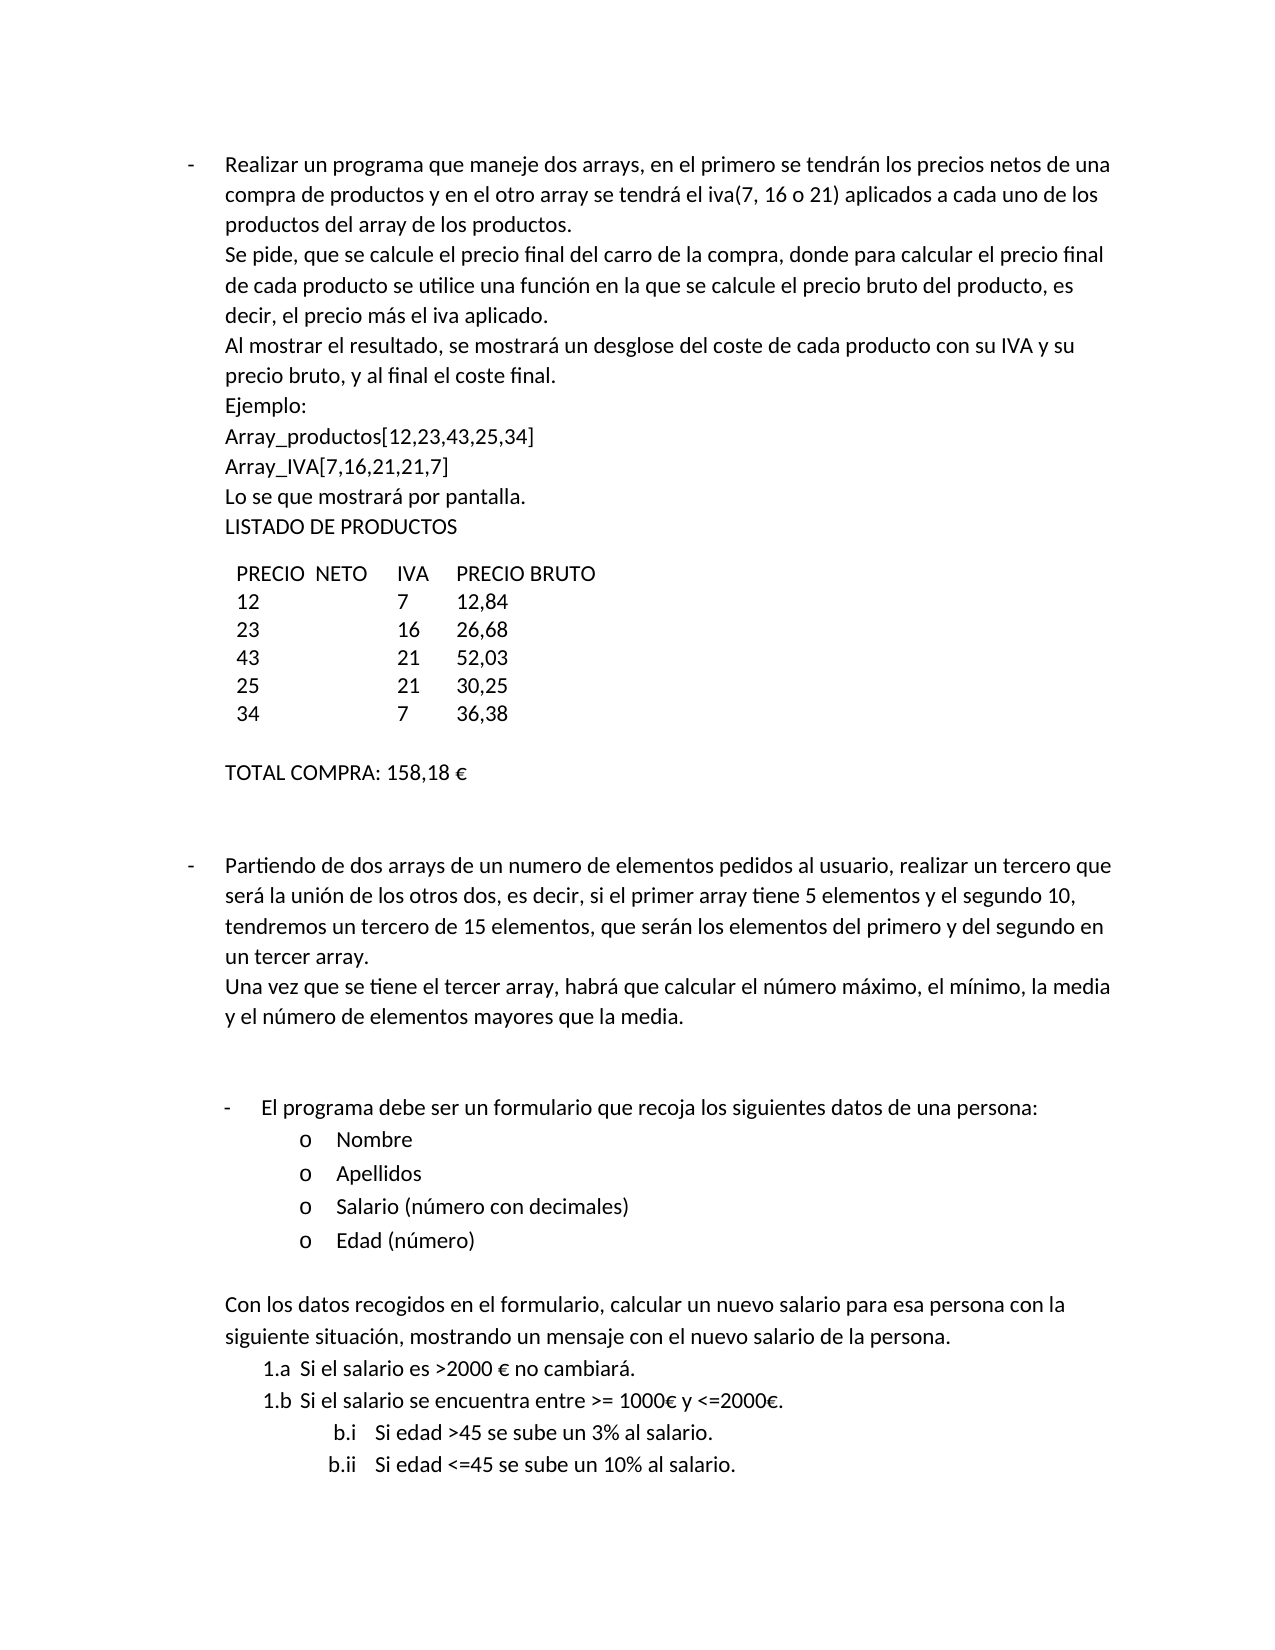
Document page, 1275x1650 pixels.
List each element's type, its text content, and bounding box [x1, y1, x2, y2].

list Salario (número con decimales) [298, 1192, 1125, 1222]
table_cell 23 [225, 615, 386, 643]
list Si edad >45 se sube un 3% al salario. [356, 1418, 1125, 1446]
list Array_IVA[7,16,21,21,7] [225, 452, 1125, 480]
table_cell 43 [225, 644, 386, 671]
list Si edad <=45 se sube un 10% al salario. [356, 1451, 1125, 1479]
list Lo se que mostrará por pantalla. [225, 482, 1125, 510]
list Se pide, que se calcule el precio final del carro de la compra, donde para calcular el precio final de cada producto se utilice una función en la que se calcule el precio bruto del producto, es decir, el precio más el iva aplicado. [225, 241, 1125, 329]
table_cell 25 [225, 671, 386, 699]
table_cell 21 [386, 644, 445, 671]
list Apellidos [298, 1159, 1125, 1188]
table_cell 36,38 [445, 700, 607, 727]
list Array_productos[12,23,43,25,34] [225, 422, 1125, 450]
table_cell 30,25 [445, 671, 607, 699]
list Partiendo de dos arrays de un numero de elementos pedidos al usuario, realizar un tercero que será la unión de los otros dos, es decir, si el primer array tiene 5 elementos y el segundo 10, tendremos un tercero de 15 elementos, que serán los elementos del primero y del segundo en un tercer array. [187, 851, 1125, 970]
list Edad (número) [298, 1226, 1125, 1255]
list Con los datos recogidos en el formulario, calcular un nuevo salario para esa persona con la siguiente situación, mostrando un mensaje con el nuevo salario de la persona. [225, 1290, 1125, 1350]
table_cell 7 [386, 700, 445, 727]
list Si el salario es >2000 € no cambiará. [262, 1354, 1125, 1382]
table_cell 34 [225, 700, 386, 727]
table_cell 26,68 [445, 615, 607, 643]
table_cell 21 [386, 671, 445, 699]
table_header PRECIO NETO [225, 559, 386, 587]
table_header IVA [386, 559, 445, 587]
table_cell 52,03 [445, 644, 607, 671]
list Una vez que se tiene el tercer array, habrá que calcular el número máximo, el mínimo, la media y el número de elementos mayores que la media. [225, 972, 1125, 1031]
table_cell 16 [386, 615, 445, 643]
list LISTADO DE PRODUCTOS [225, 512, 1125, 541]
table_header PRECIO BRUTO [445, 559, 607, 587]
table_cell 12,84 [445, 588, 607, 615]
list Nombre [298, 1125, 1125, 1154]
list Si el salario se encuentra entre >= 1000€ y <=2000€. [262, 1386, 1125, 1414]
list Realizar un programa que maneje dos arrays, en el primero se tendrán los precios netos de una compra de productos y en el otro array se tendrá el iva(7, 16 o 21) aplicados a cada uno de los productos del array de los productos. [187, 150, 1125, 238]
list Al mostrar el resultado, se mostrará un desglose del coste de cada producto con su IVA y su precio bruto, y al final el coste final. [225, 331, 1125, 389]
list Ejemplo: [225, 392, 1125, 420]
table_cell 12 [225, 588, 386, 615]
list El programa debe ser un formulario que recoja los siguientes datos de una persona: [223, 1093, 1125, 1121]
list TOTAL COMPRA: 158,18 € [150, 758, 1125, 786]
table_cell 7 [386, 588, 445, 615]
